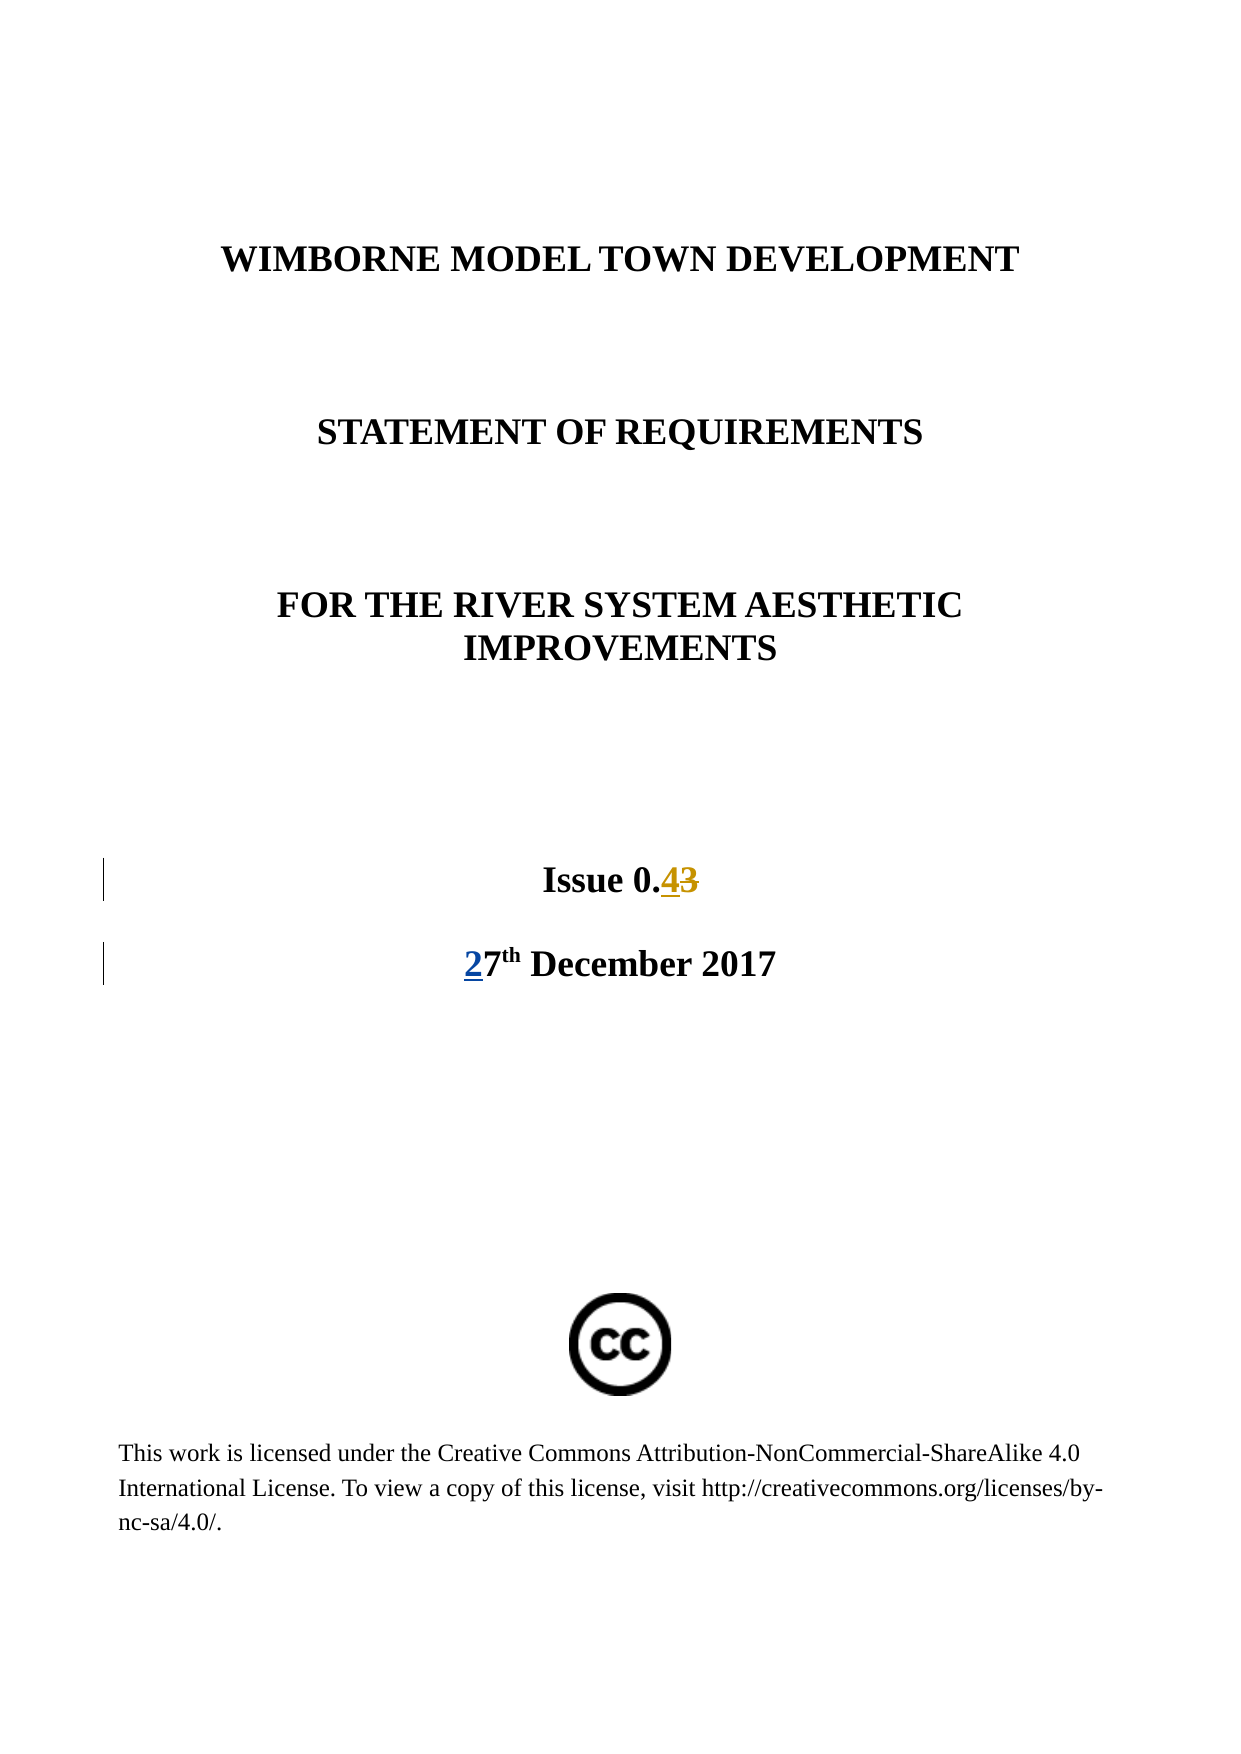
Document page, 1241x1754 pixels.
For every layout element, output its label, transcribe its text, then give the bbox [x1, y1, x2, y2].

text Issue 0.4 [118, 857, 1122, 901]
text This work is licensed under the Creative Commons Attribution-NonCommercial-ShareAlike 4.0 International License. To view a copy of this license, visit http://creativecommons.org/licenses/by-nc-sa/4.0/. [118, 1438, 1122, 1536]
text FOR THE RIVER SYSTEM AESTHETIC IMPROVEMENTS [118, 582, 1122, 668]
text STATEMENT OF REQUIREMENTS [118, 409, 1122, 452]
text WIMBORNE MODEL TOWN DEVELOPMENT [118, 236, 1122, 279]
text 27th December 2017 [118, 942, 1122, 985]
picture [569, 1293, 672, 1396]
